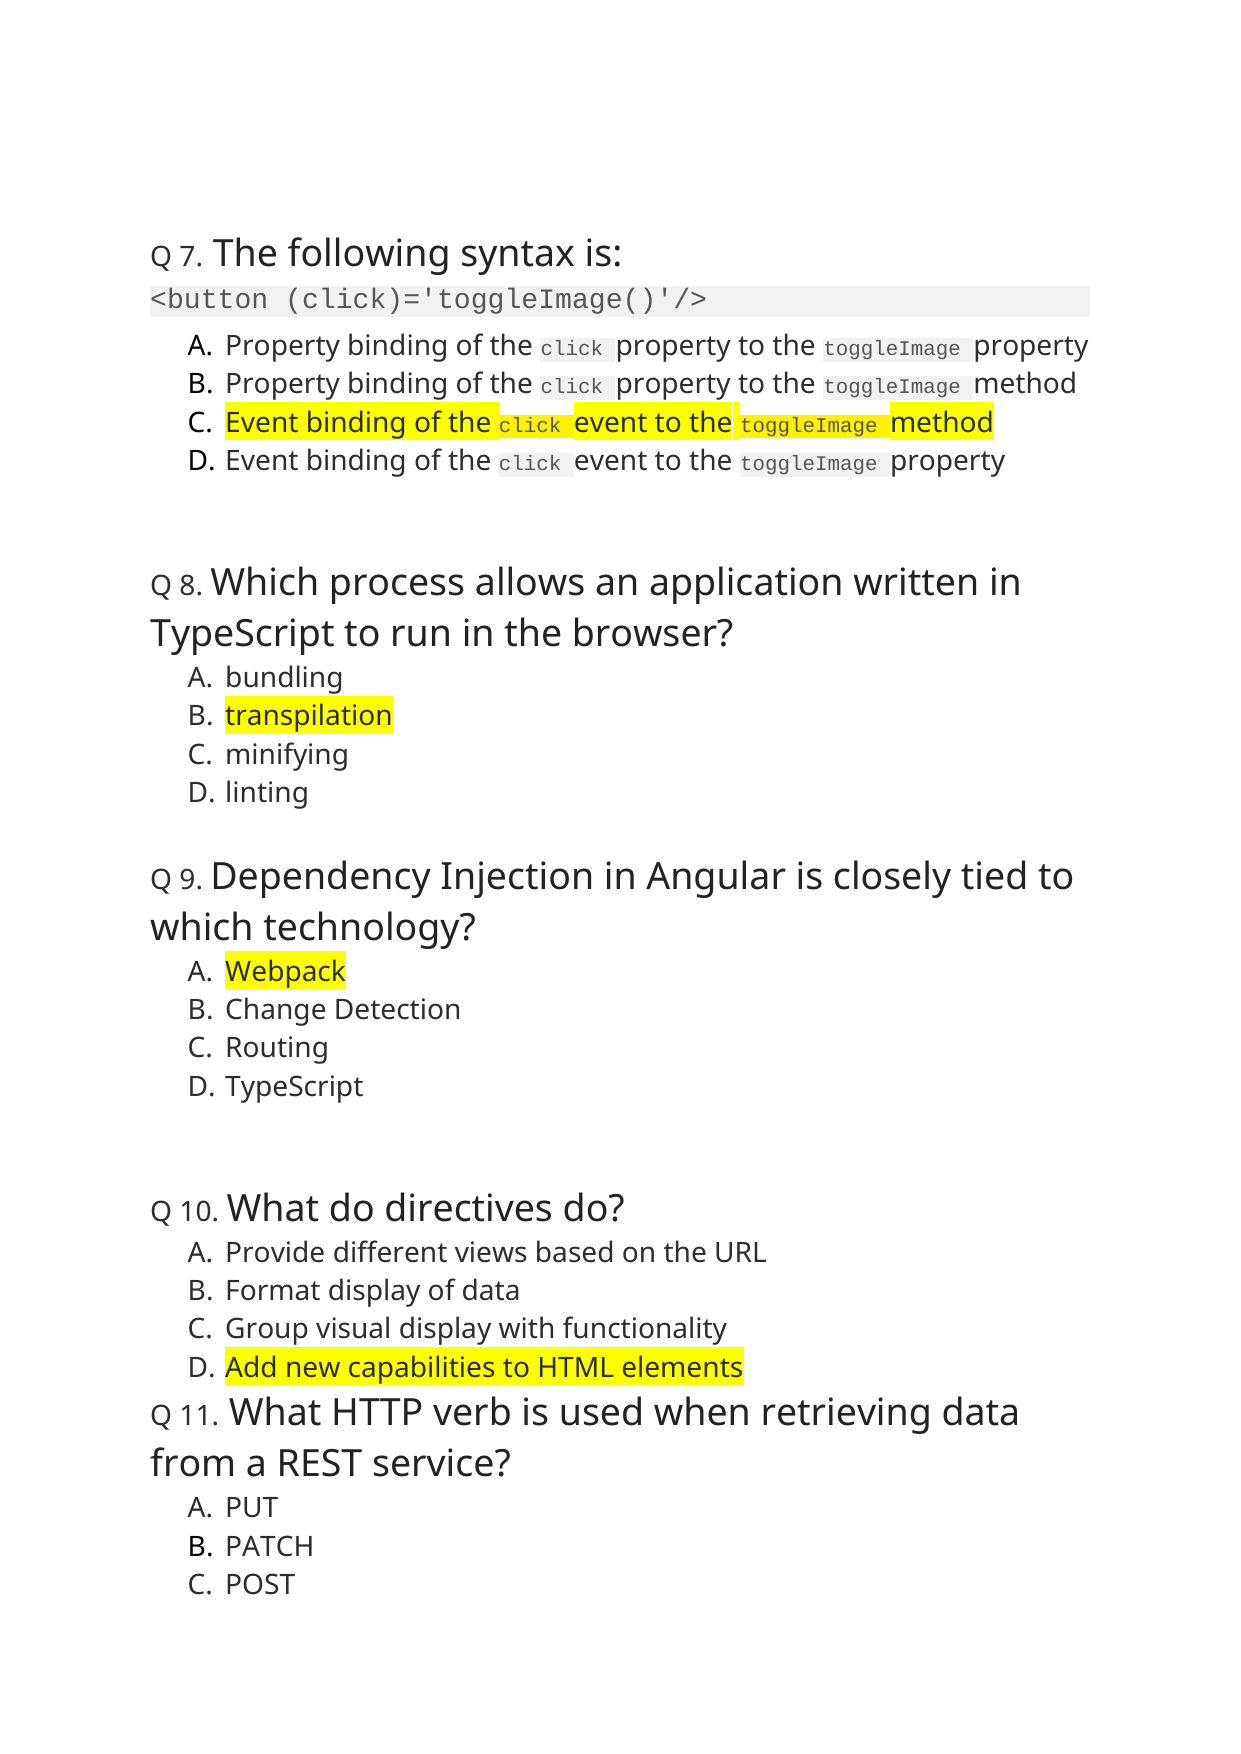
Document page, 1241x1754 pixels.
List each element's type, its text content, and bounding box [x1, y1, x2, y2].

list PATCH [187, 1526, 1090, 1564]
list POST [187, 1564, 1090, 1602]
text Q 7. The following syntax is: [150, 227, 1090, 278]
list Routing [187, 1028, 1090, 1066]
list bundling [187, 657, 1090, 696]
text Q 11. What HTTP verb is used when retrieving data from a REST service? [150, 1385, 1090, 1487]
text Q 10. What do directives do? [150, 1181, 1090, 1232]
text Q 8. Which process allows an application written in TypeScript to run in the browser? [150, 555, 1090, 657]
text Q 9. Dependency Injection in Angular is closely tied to which technology? [150, 849, 1090, 951]
list Change Detection [187, 989, 1090, 1028]
list Format display of data [187, 1270, 1090, 1309]
list Property binding of the click property to the toggleImage method [187, 363, 1090, 402]
list minifying [187, 734, 1090, 772]
list Event binding of the click event to the toggleImage property [187, 440, 1090, 478]
list linting [187, 772, 1090, 811]
list Group visual display with functionality [187, 1309, 1090, 1347]
list Provide different views based on the URL [187, 1232, 1090, 1270]
text <button (click)='toggleImage()'/> [150, 286, 1090, 317]
list transpilation [187, 696, 1090, 734]
list Event binding of the click event to the toggleImage method [187, 402, 1090, 440]
list Webpack [187, 951, 1090, 989]
list Property binding of the click property to the toggleImage property [187, 325, 1090, 363]
list PUT [187, 1487, 1090, 1526]
list TypeScript [187, 1066, 1090, 1104]
list Add new capabilities to HTML elements [187, 1347, 1090, 1385]
